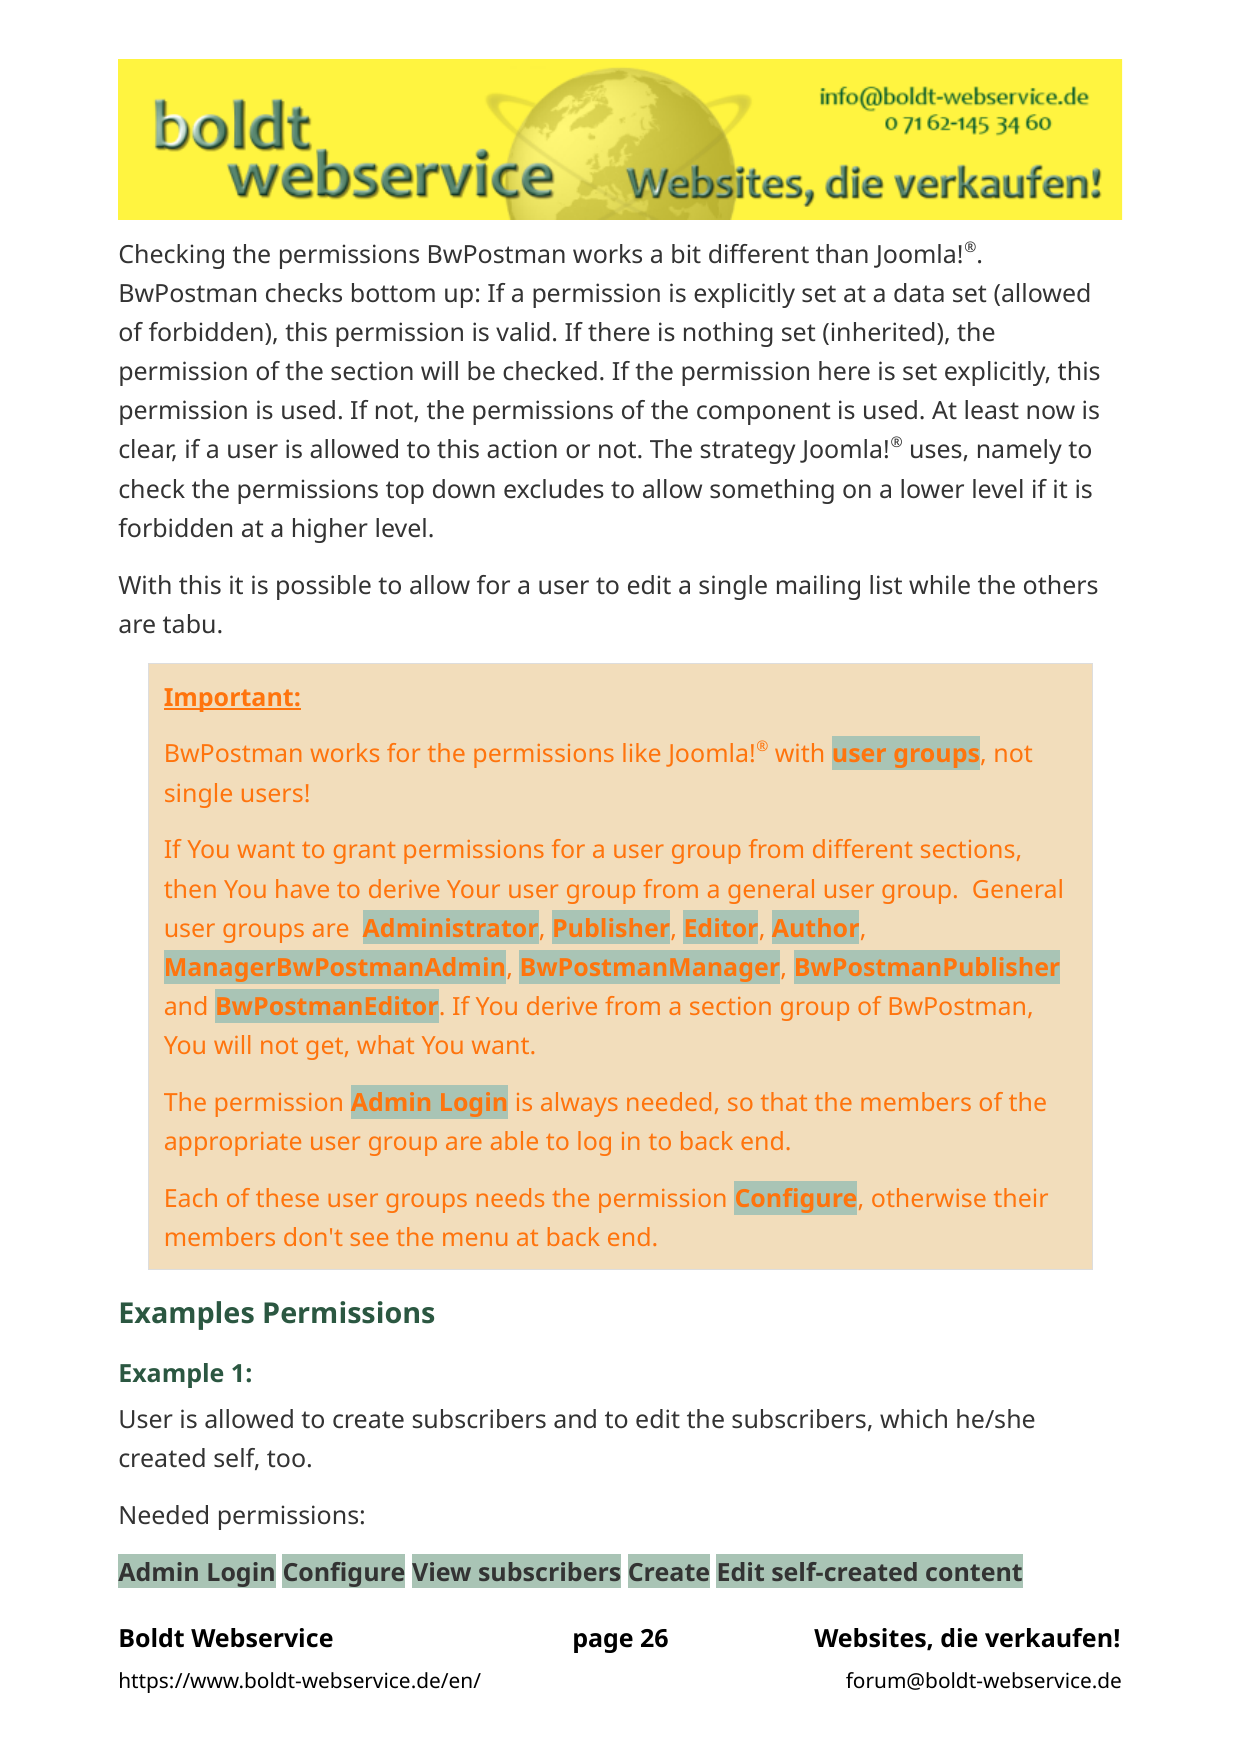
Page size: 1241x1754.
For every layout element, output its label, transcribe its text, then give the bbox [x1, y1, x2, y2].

picture [118, 59, 1123, 220]
text Checking the permissions BwPostman works a bit different than Joomla!®. BwPostman checks bottom up: If a permission is explicitly set at a data set (allowed of forbidden), this permission is valid. If there is nothing set (inherited), the permission of the section will be checked. If the permission here is set explicitly, this permission is used. If not, the permissions of the component is used. At least now is clear, if a user is allowed to this action or not. The strategy Joomla!® uses, namely to check the permissions top down excludes to allow something on a lower level if it is forbidden at a higher level. [118, 236, 1122, 544]
text BwPostman works for the permissions like Joomla!® with user groups, not single users! [149, 720, 1092, 809]
text Admin Login Configure View subscribers Create Edit self-created content [1023, 1554, 1122, 1588]
text Each of these user groups needs the permission Configure, otherwise their members don't see the menu at back end. [149, 1165, 1092, 1269]
text The permission Admin Login is always needed, so that the members of the appropriate user group are able to log in to back end. [149, 1069, 1092, 1158]
text With this it is possible to allow for a user to edit a single mailing list while the others are tabu. [118, 567, 1122, 641]
text If You want to grant permissions for a user group from different sections, then You have to derive Your user group from a general user group. General user groups are Administrator, Publisher, Editor, Author, ManagerBwPostmanAdmin, BwPostmanManager, BwPostmanPublisher and BwPostmanEditor. If You derive from a section group of BwPostman, You will not get, what You want. [149, 816, 1092, 1062]
text User is allowed to create subscribers and to edit the subscribers, which he/she created self, too. [118, 1401, 1122, 1474]
text Important: [149, 664, 1092, 713]
text Needed permissions: [118, 1497, 1122, 1531]
subtitle Example 1: [118, 1356, 1122, 1389]
subtitle Examples Permissions [118, 1293, 1122, 1332]
